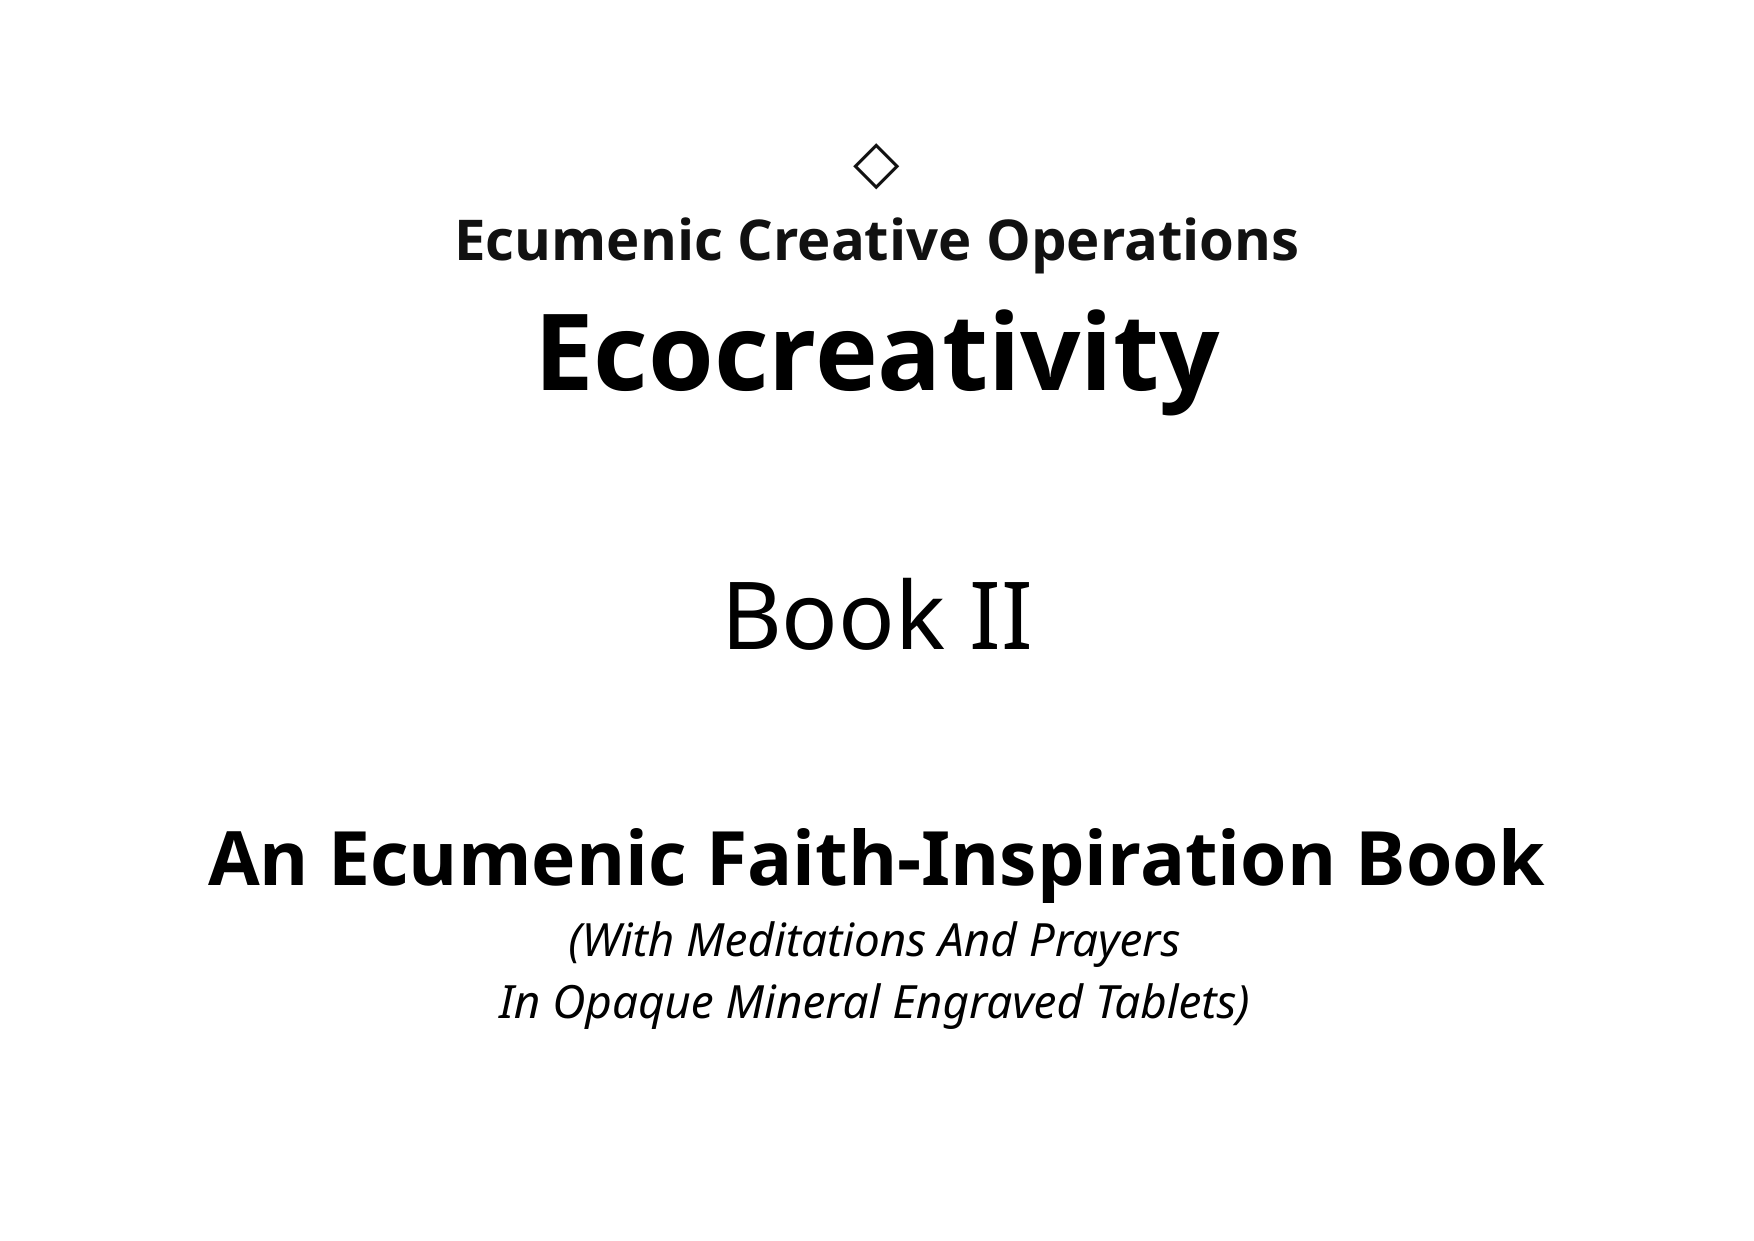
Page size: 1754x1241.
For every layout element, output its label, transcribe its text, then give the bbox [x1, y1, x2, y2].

text Ecocreativity [118, 277, 1636, 422]
text An Ecumenic Faith-Inspiration Book (With Meditations And Prayers [118, 805, 1636, 969]
text In Opaque Mineral Engraved Tablets) [118, 969, 1636, 1032]
text Book II [118, 549, 1636, 677]
text Ecumenic Creative Operations [118, 200, 1636, 277]
text ◇ [118, 118, 1636, 200]
